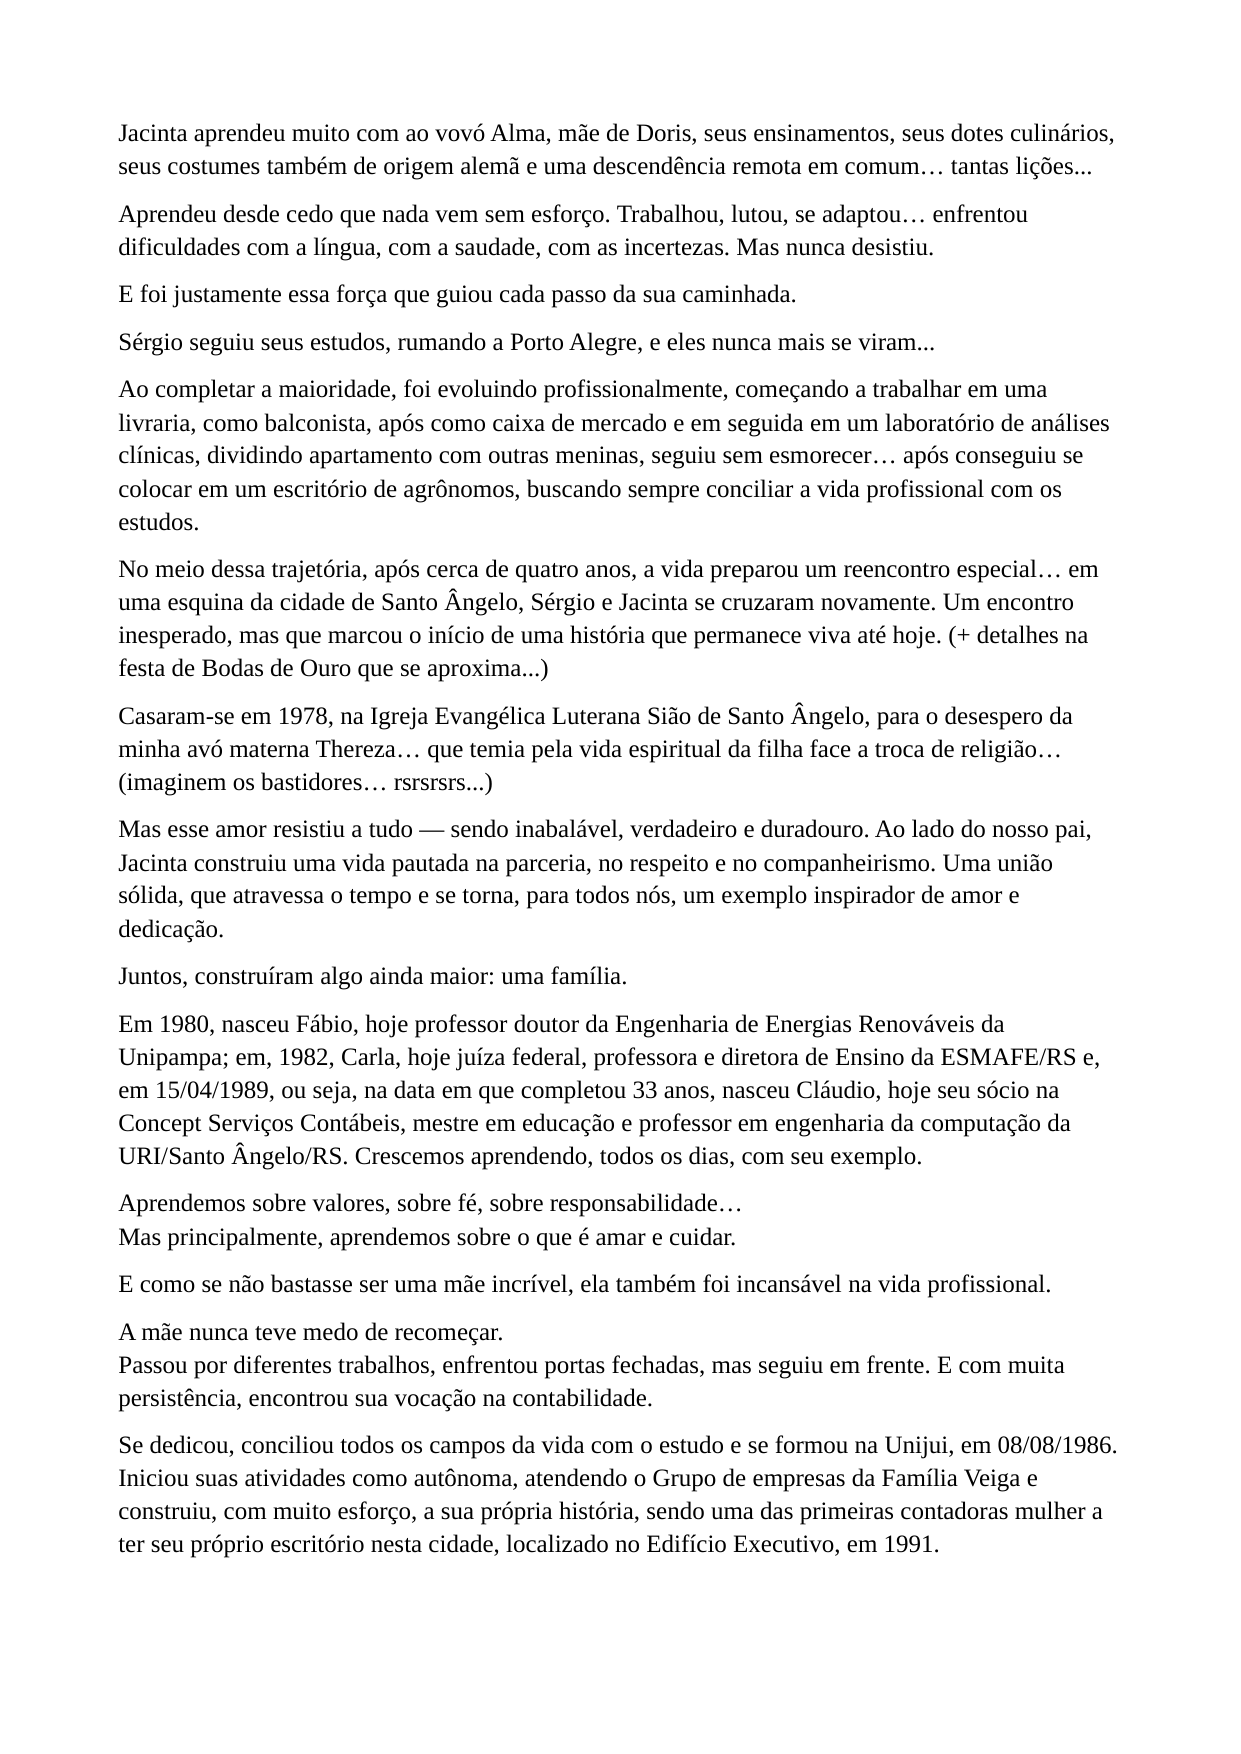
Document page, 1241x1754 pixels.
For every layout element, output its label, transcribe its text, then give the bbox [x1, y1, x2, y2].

text Em 1980, nasceu Fábio, hoje professor doutor da Engenharia de Energias Renováveis da Unipampa; em, 1982, Carla, hoje juíza federal, professora e diretora de Ensino da ESMAFE/RS e, em 15/04/1989, ou seja, na data em que completou 33 anos, nasceu Cláudio, hoje seu sócio na Concept Serviços Contábeis, mestre em educação e professor em engenharia da computação da URI/Santo Ângelo/RS. Crescemos aprendendo, todos os dias, com seu exemplo. [118, 1009, 1122, 1170]
text Juntos, construíram algo ainda maior: uma família. [118, 961, 1122, 990]
text E foi justamente essa força que guiou cada passo da sua caminhada. [118, 279, 1122, 308]
text Mas esse amor resistiu a tudo — sendo inabalável, verdadeiro e duradouro. Ao lado do nosso pai, Jacinta construiu uma vida pautada na parceria, no respeito e no companheirismo. Uma união sólida, que atravessa o tempo e se torna, para todos nós, um exemplo inspirador de amor e dedicação. [118, 814, 1122, 942]
text Se dedicou, conciliou todos os campos da vida com o estudo e se formou na Unijui, em 08/08/1986. Iniciou suas atividades como autônoma, atendendo o Grupo de empresas da Família Veiga e construiu, com muito esforço, a sua própria história, sendo uma das primeiras contadoras mulher a ter seu próprio escritório nesta cidade, localizado no Edifício Executivo, em 1991. [118, 1430, 1122, 1558]
text Aprendeu desde cedo que nada vem sem esforço. Trabalhou, lutou, se adaptou… enfrentou dificuldades com a língua, com a saudade, com as incertezas. Mas nunca desistiu. [118, 199, 1122, 261]
text No meio dessa trajetória, após cerca de quatro anos, a vida preparou um reencontro especial… em uma esquina da cidade de Santo Ângelo, Sérgio e Jacinta se cruzaram novamente. Um encontro inesperado, mas que marcou o início de uma história que permanece viva até hoje. (+ detalhes na festa de Bodas de Ouro que se aproxima...) [118, 554, 1122, 682]
text Jacinta aprendeu muito com ao vovó Alma, mãe de Doris, seus ensinamentos, seus dotes culinários, seus costumes também de origem alemã e uma descendência remota em comum… tantas lições... [118, 118, 1122, 180]
text A mãe nunca teve medo de recomeçar. Passou por diferentes trabalhos, enfrentou portas fechadas, mas seguiu em frente. E com muita persistência, encontrou sua vocação na contabilidade. [118, 1317, 1122, 1412]
text Sérgio seguiu seus estudos, rumando a Porto Alegre, e eles nunca mais se viram... [118, 327, 1122, 356]
text Ao completar a maioridade, foi evoluindo profissionalmente, começando a trabalhar em uma livraria, como balconista, após como caixa de mercado e em seguida em um laboratório de análises clínicas, dividindo apartamento com outras meninas, seguiu sem esmorecer… após conseguiu se colocar em um escritório de agrônomos, buscando sempre conciliar a vida profissional com os estudos. [118, 374, 1122, 535]
text E como se não bastasse ser uma mãe incrível, ela também foi incansável na vida profissional. [118, 1269, 1122, 1298]
text Aprendemos sobre valores, sobre fé, sobre responsabilidade… Mas principalmente, aprendemos sobre o que é amar e cuidar. [118, 1188, 1122, 1250]
text Casaram-se em 1978, na Igreja Evangélica Luterana Sião de Santo Ângelo, para o desespero da minha avó materna Thereza… que temia pela vida espiritual da filha face a troca de religião… (imaginem os bastidores… rsrsrsrs...) [118, 701, 1122, 796]
